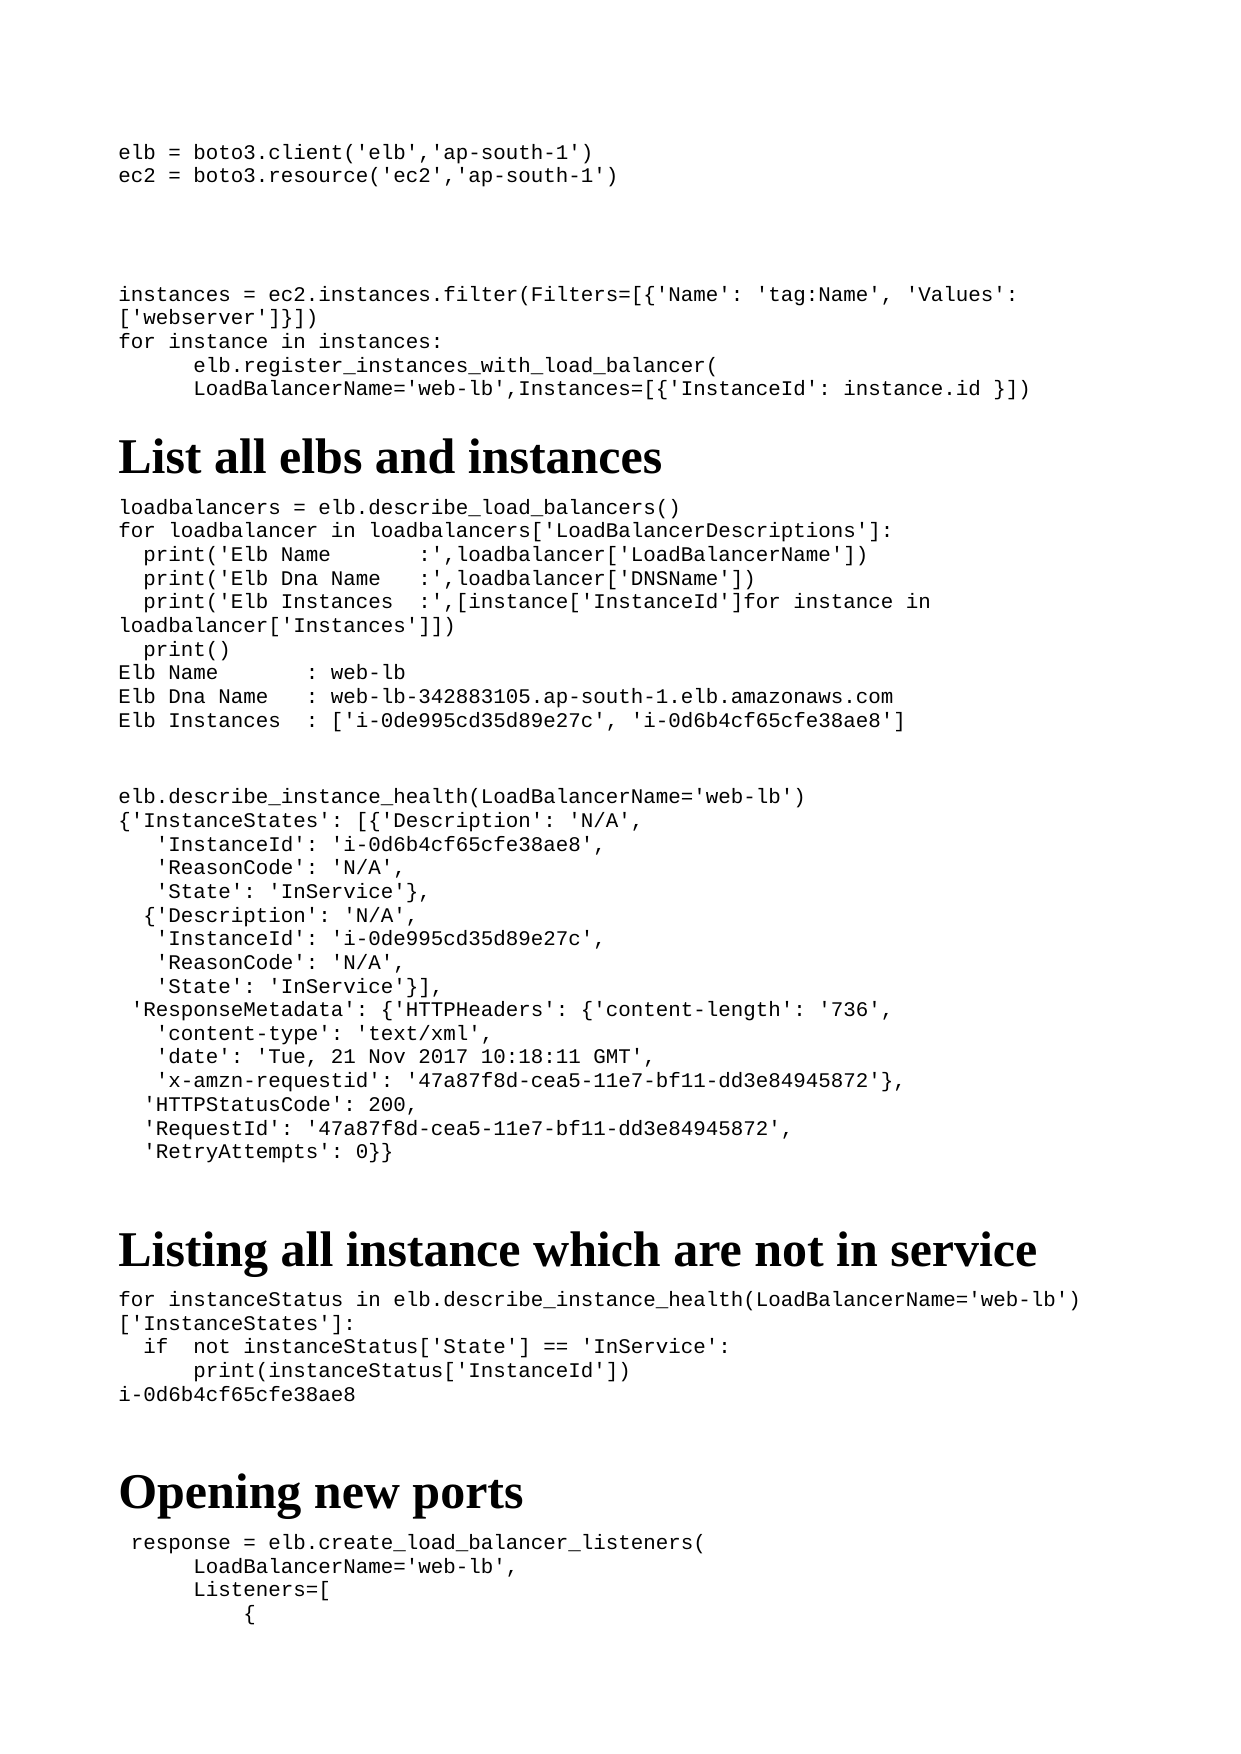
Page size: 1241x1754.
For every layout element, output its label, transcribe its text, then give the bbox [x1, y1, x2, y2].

text 'InstanceId': 'i-0d6b4cf65cfe38ae8', [118, 834, 1122, 857]
text Listeners=[ [118, 1579, 1122, 1603]
subtitle Opening new ports [118, 1462, 1122, 1519]
text 'State': 'InService'}, [118, 881, 1122, 905]
text {'InstanceStates': [{'Description': 'N/A', [118, 810, 1122, 834]
text response = elb.create_load_balancer_listeners( [118, 1532, 1122, 1556]
text 'RetryAttempts': 0}} [118, 1141, 1122, 1165]
text ​ [118, 213, 1122, 236]
text 'ReasonCode': 'N/A', [118, 857, 1122, 881]
text Elb Dna Name : web-lb-342883105.ap-south-1.elb.amazonaws.com [118, 686, 1122, 710]
text LoadBalancerName='web-lb', [118, 1556, 1122, 1579]
text ​ [118, 189, 1122, 213]
text instances = ec2.instances.filter(Filters=[{'Name': 'tag:Name', 'Values': ['webserver']}]) [118, 284, 1122, 331]
text if not instanceStatus['State'] == 'InService': [118, 1337, 1122, 1360]
text print('Elb Instances :',[instance['InstanceId']for instance in loadbalancer['Instances']]) [118, 591, 1122, 639]
text 'ResponseMetadata': {'HTTPHeaders': {'content-length': '736', [118, 999, 1122, 1023]
text 'InstanceId': 'i-0de995cd35d89e27c', [118, 928, 1122, 952]
text 'ReasonCode': 'N/A', [118, 952, 1122, 976]
text 'HTTPStatusCode': 200, [118, 1094, 1122, 1117]
subtitle Listing all instance which are not in service [118, 1219, 1122, 1277]
text print() [118, 639, 1122, 662]
text for instanceStatus in elb.describe_instance_health(LoadBalancerName='web-lb')['InstanceStates']: [118, 1289, 1122, 1337]
text ec2 = boto3.resource('ec2','ap-south-1') [118, 165, 1122, 189]
text 'content-type': 'text/xml', [118, 1023, 1122, 1047]
text Elb Name : web-lb [118, 662, 1122, 686]
text elb = boto3.client('elb','ap-south-1') [118, 142, 1122, 165]
text elb.register_instances_with_load_balancer( [118, 354, 1122, 378]
subtitle List all elbs and instances [118, 427, 1122, 484]
text elb.describe_instance_health(LoadBalancerName='web-lb') [118, 786, 1122, 810]
text 'RequestId': '47a87f8d-cea5-11e7-bf11-dd3e84945872', [118, 1117, 1122, 1141]
text { [118, 1603, 1122, 1627]
text ​ [118, 236, 1122, 260]
text 'date': 'Tue, 21 Nov 2017 10:18:11 GMT', [118, 1047, 1122, 1070]
text i-0d6b4cf65cfe38ae8 [118, 1384, 1122, 1407]
text Elb Instances : ['i-0de995cd35d89e27c', 'i-0d6b4cf65cfe38ae8'] [118, 710, 1122, 733]
text for loadbalancer in loadbalancers['LoadBalancerDescriptions']: [118, 521, 1122, 544]
text print(instanceStatus['InstanceId']) [118, 1360, 1122, 1384]
text LoadBalancerName='web-lb',Instances=[{'InstanceId': instance.id }]) [118, 378, 1122, 402]
text for instance in instances: [118, 331, 1122, 354]
text print('Elb Name :',loadbalancer['LoadBalancerName']) [118, 544, 1122, 568]
text ​ [118, 260, 1122, 284]
text print('Elb Dna Name :',loadbalancer['DNSName']) [118, 568, 1122, 591]
text {'Description': 'N/A', [118, 905, 1122, 928]
text 'x-amzn-requestid': '47a87f8d-cea5-11e7-bf11-dd3e84945872'}, [118, 1070, 1122, 1094]
text loadbalancers = elb.describe_load_balancers() [118, 497, 1122, 521]
text 'State': 'InService'}], [118, 976, 1122, 999]
